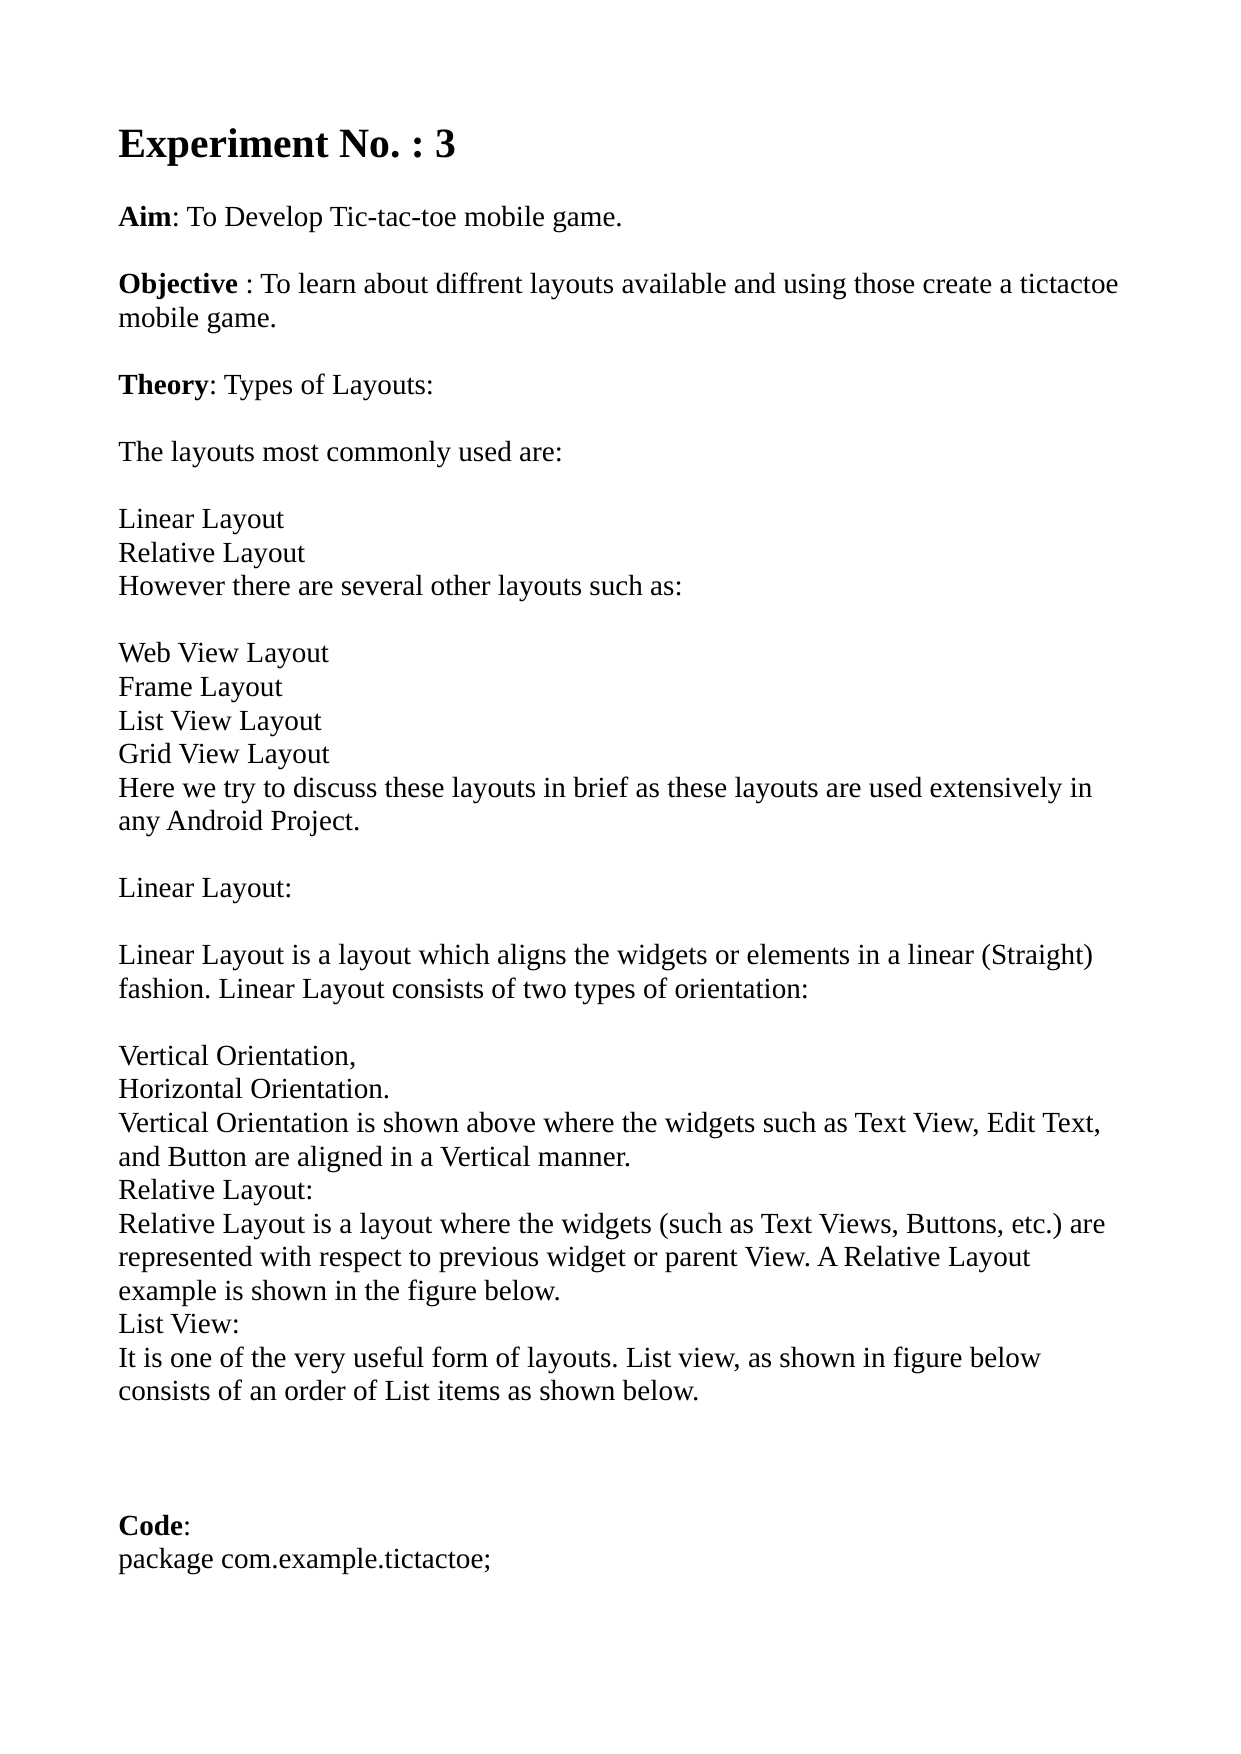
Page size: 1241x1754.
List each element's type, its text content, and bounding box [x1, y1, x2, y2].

text Experiment No. : 3 [118, 118, 1122, 166]
text Relative Layout: [118, 1172, 1122, 1206]
text Aim: To Develop Tic-tac-toe mobile game. [118, 199, 1122, 233]
text It is one of the very useful form of layouts. List view, as shown in figure below consists of an order of List items as shown below. [118, 1340, 1122, 1407]
text Theory: Types of Layouts: [118, 367, 1122, 401]
text Vertical Orientation, [118, 1038, 1122, 1072]
text Vertical Orientation is shown above where the widgets such as Text View, Edit Text, and Button are aligned in a Vertical manner. [118, 1105, 1122, 1172]
text List View: [118, 1306, 1122, 1340]
text Frame Layout [118, 669, 1122, 703]
text Linear Layout is a layout which aligns the widgets or elements in a linear (Straight) fashion. Linear Layout consists of two types of orientation: [118, 937, 1122, 1004]
text Relative Layout [118, 535, 1122, 568]
text Relative Layout is a layout where the widgets (such as Text Views, Buttons, etc.) are represented with respect to previous widget or parent View. A Relative Layout example is shown in the figure below. [118, 1206, 1122, 1306]
text Linear Layout: [118, 870, 1122, 904]
text Web View Layout [118, 636, 1122, 669]
text package com.example.tictactoe; [118, 1541, 1122, 1575]
text Linear Layout [118, 501, 1122, 535]
text Objective : To learn about diffrent layouts available and using those create a tictactoe mobile game. [118, 267, 1122, 334]
text The layouts most commonly used are: [118, 434, 1122, 468]
text Horizontal Orientation. [118, 1072, 1122, 1105]
text Grid View Layout [118, 736, 1122, 770]
text Code: [118, 1508, 1122, 1541]
text Here we try to discuss these layouts in brief as these layouts are used extensively in any Android Project. [118, 770, 1122, 837]
text However there are several other layouts such as: [118, 568, 1122, 602]
text List View Layout [118, 703, 1122, 736]
